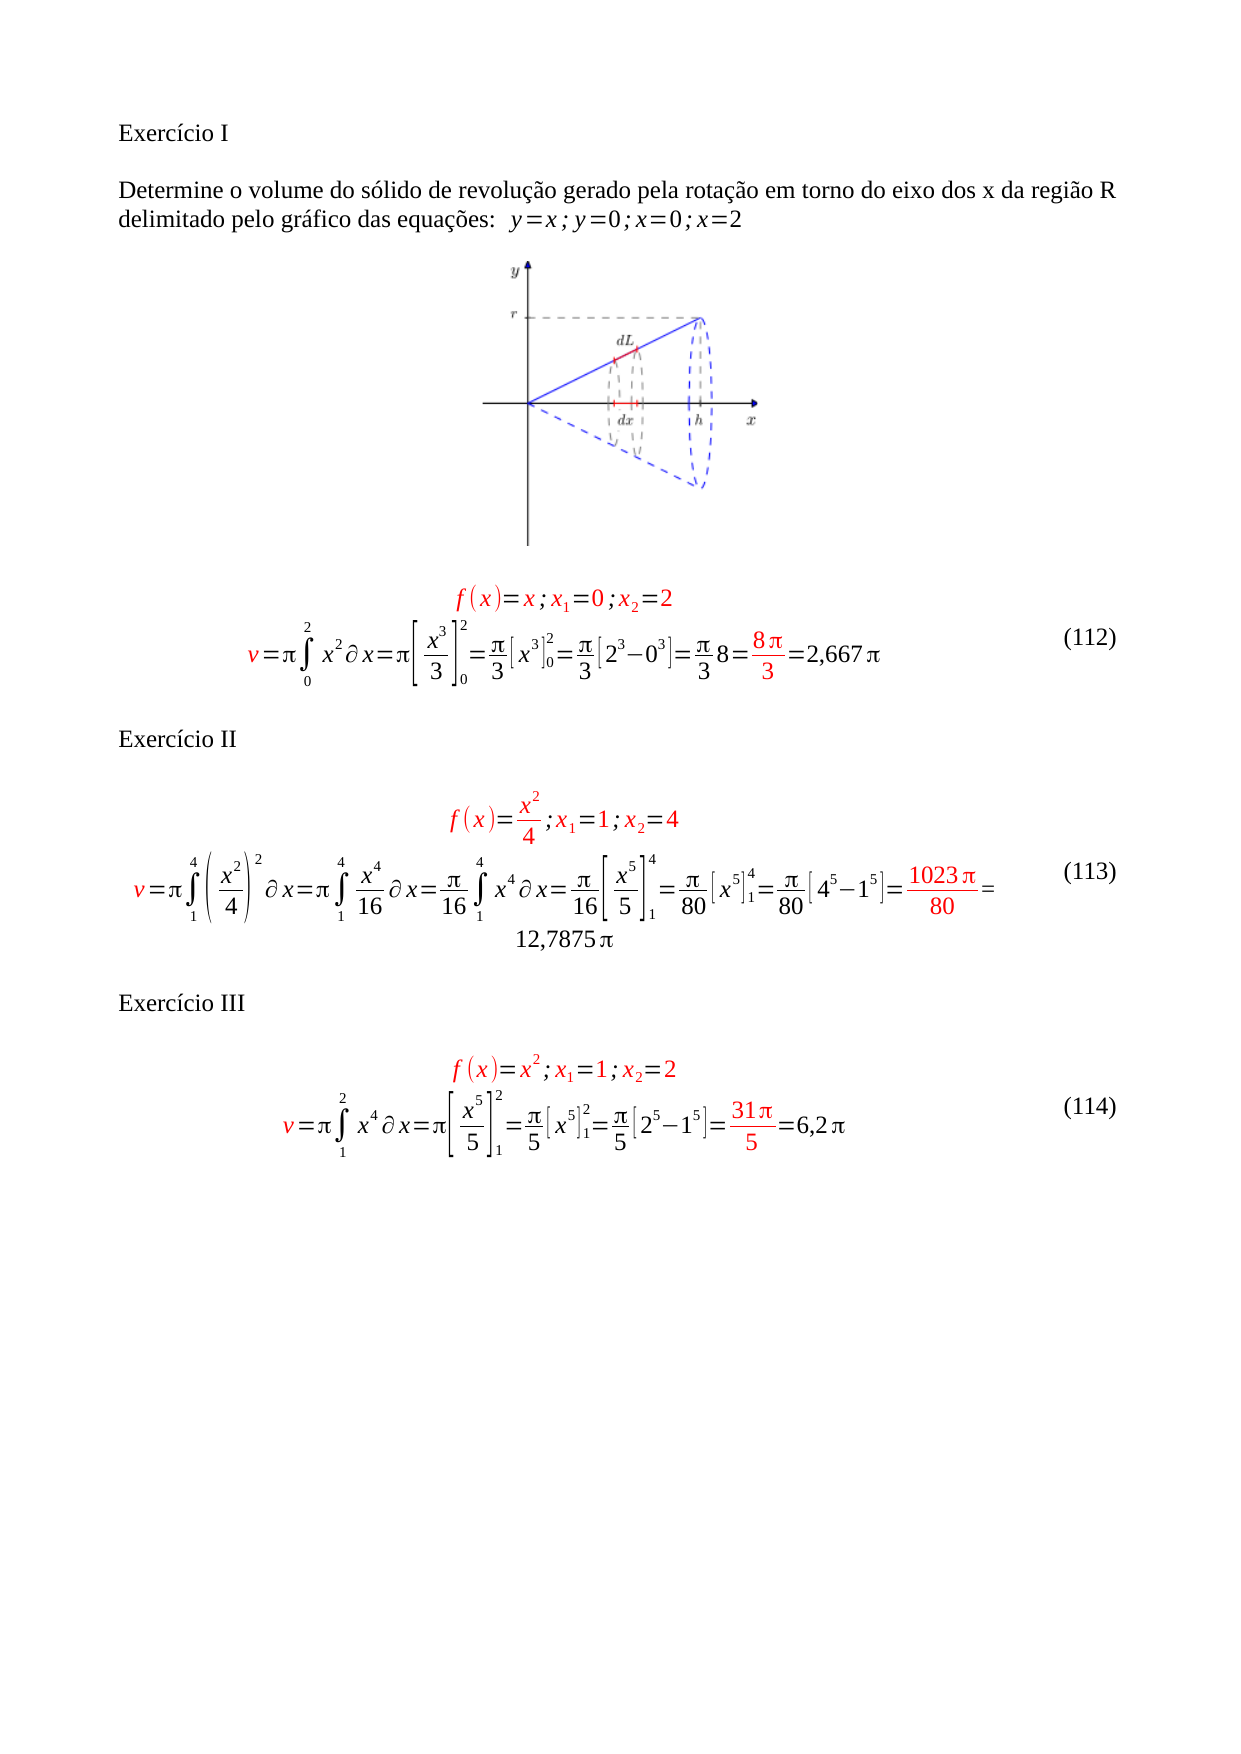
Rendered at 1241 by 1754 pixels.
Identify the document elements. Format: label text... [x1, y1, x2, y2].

table_header (112) [1010, 578, 1122, 695]
picture [482, 261, 758, 546]
table_header [118, 782, 1010, 959]
table_header (114) [1010, 1045, 1122, 1166]
text Determine o volume do sólido de revolução gerado pela rotação em torno do eixo dos x da região R delimitado pelo gráfico das equações: [118, 176, 1122, 233]
text Exercício III [118, 988, 1122, 1016]
table_header (113) [1010, 782, 1122, 959]
text Exercício II [118, 724, 1122, 753]
table_header [118, 578, 1010, 695]
table_header [118, 1045, 1010, 1166]
text Exercício I [118, 118, 1122, 147]
